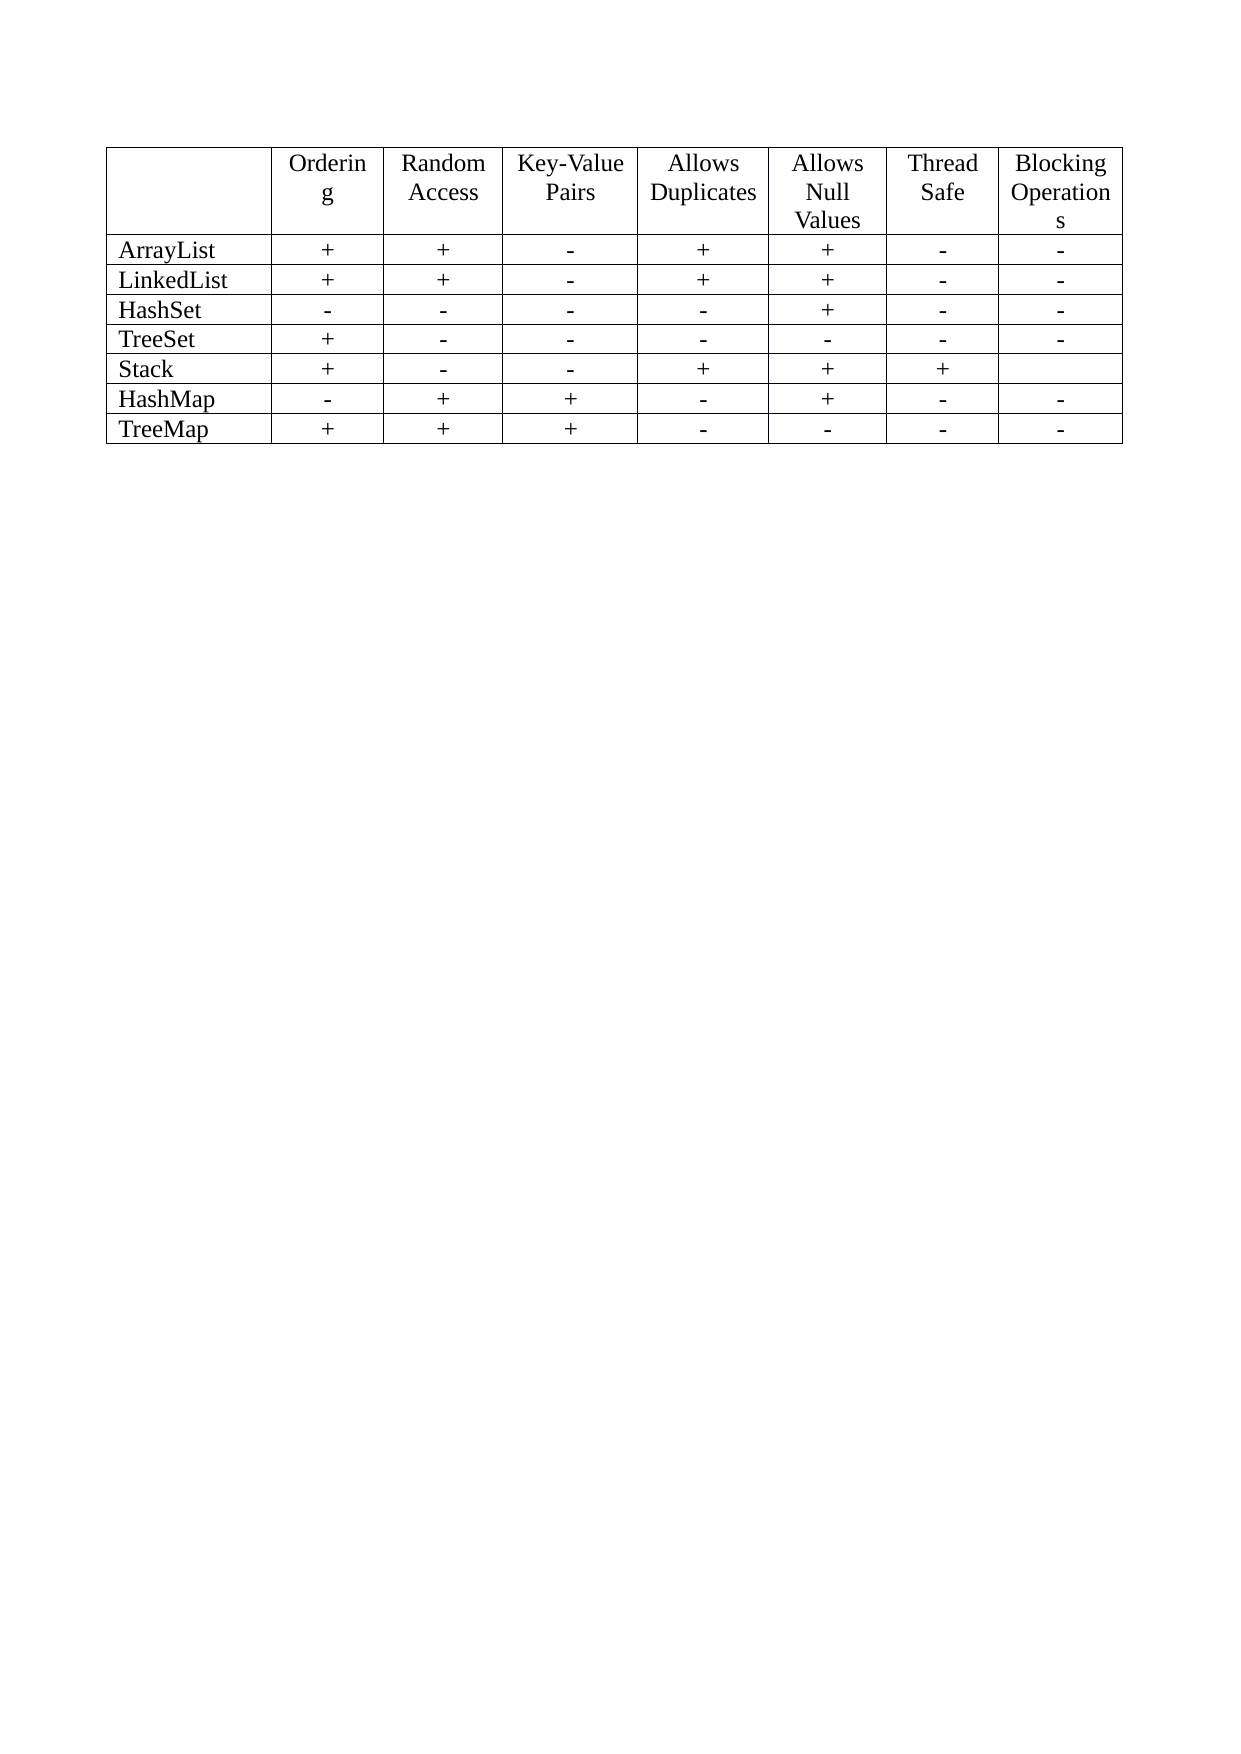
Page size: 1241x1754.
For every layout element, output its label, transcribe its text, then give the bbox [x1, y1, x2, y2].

table_cell - [887, 265, 998, 294]
table_cell + [769, 295, 886, 323]
table_cell - [503, 325, 637, 353]
table_cell - [887, 414, 998, 443]
table_cell + [503, 384, 637, 413]
table_cell - [999, 235, 1122, 264]
table_cell - [503, 295, 637, 323]
table_cell - [999, 325, 1122, 353]
table_cell - [999, 265, 1122, 294]
table_header [107, 148, 271, 234]
table_cell Stack [107, 354, 271, 383]
table_cell + [272, 265, 383, 294]
table_cell - [384, 325, 502, 353]
table_cell TreeSet [107, 325, 271, 353]
table_header Allows Null Values [769, 148, 886, 234]
table_header Key-Value Pairs [503, 148, 637, 234]
table_cell - [638, 295, 768, 323]
table_cell [999, 354, 1122, 383]
table_cell HashSet [107, 295, 271, 323]
table_header Ordering [272, 148, 383, 234]
table_cell - [999, 295, 1122, 323]
table_cell - [503, 235, 637, 264]
table_cell - [887, 384, 998, 413]
table_cell - [638, 414, 768, 443]
table_cell - [503, 354, 637, 383]
table_cell - [999, 384, 1122, 413]
table_cell - [384, 354, 502, 383]
table_cell - [887, 325, 998, 353]
table_cell + [638, 265, 768, 294]
table_cell - [887, 235, 998, 264]
table_cell + [272, 325, 383, 353]
table_cell + [384, 235, 502, 264]
table_cell TreeMap [107, 414, 271, 443]
table_cell + [638, 235, 768, 264]
table_header Thread Safe [887, 148, 998, 234]
table_cell HashMap [107, 384, 271, 413]
table_cell - [272, 295, 383, 323]
table_cell - [384, 295, 502, 323]
table_cell + [384, 265, 502, 294]
table_cell + [272, 354, 383, 383]
table_cell + [769, 384, 886, 413]
table_cell LinkedList [107, 265, 271, 294]
table_cell + [769, 265, 886, 294]
table_cell + [272, 414, 383, 443]
table_cell + [769, 235, 886, 264]
table_cell + [887, 354, 998, 383]
table_cell - [638, 384, 768, 413]
table_cell - [272, 384, 383, 413]
table_header Random Access [384, 148, 502, 234]
table_cell + [769, 354, 886, 383]
table_cell + [272, 235, 383, 264]
table_cell - [769, 414, 886, 443]
table_header Blocking Operations [999, 148, 1122, 234]
table_cell - [999, 414, 1122, 443]
table_cell + [384, 414, 502, 443]
table_cell - [503, 265, 637, 294]
table_cell ArrayList [107, 235, 271, 264]
table_cell + [503, 414, 637, 443]
table_cell - [887, 295, 998, 323]
table_cell - [769, 325, 886, 353]
table_cell - [638, 325, 768, 353]
table_cell + [638, 354, 768, 383]
table_header Allows Duplicates [638, 148, 768, 234]
table_cell + [384, 384, 502, 413]
